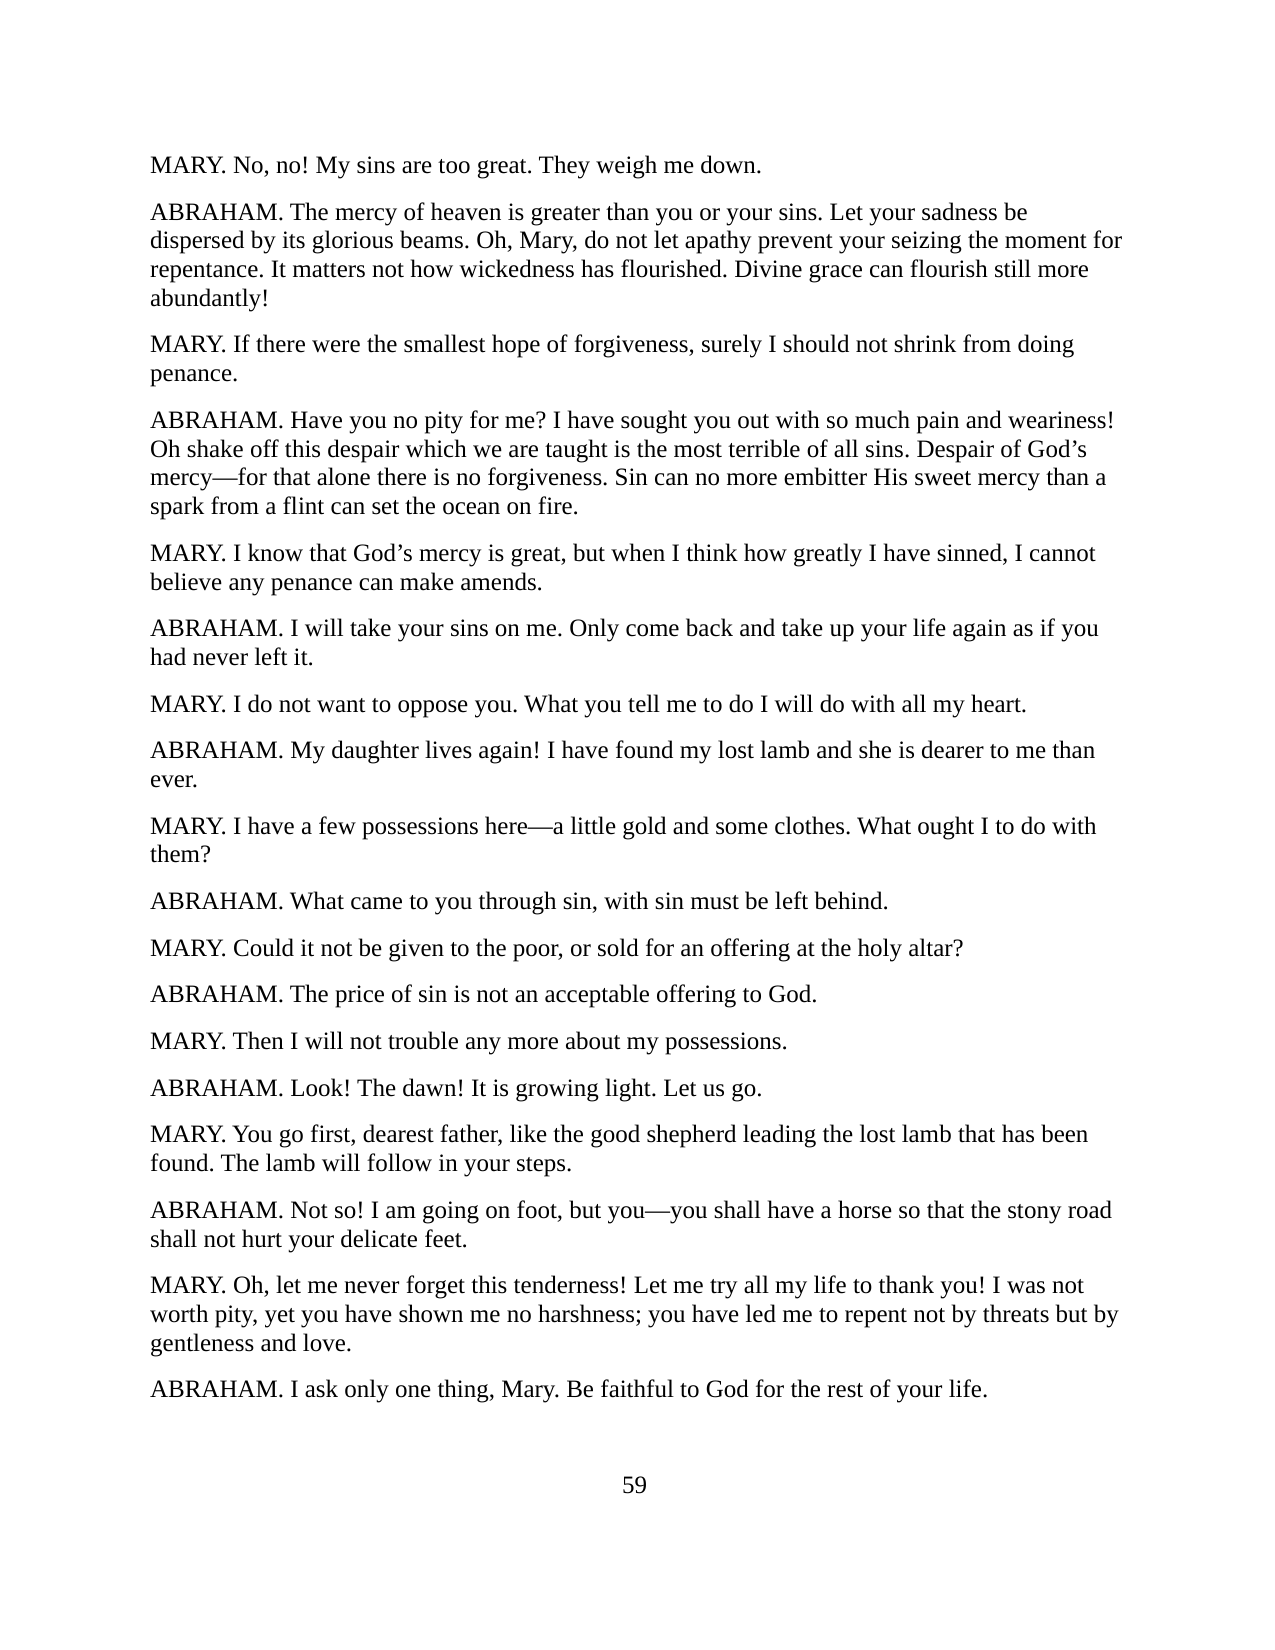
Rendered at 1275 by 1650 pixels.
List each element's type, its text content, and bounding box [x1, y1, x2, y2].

text MARY. I have a few possessions here—a little gold and some clothes. What ought I to do with them? [150, 811, 1125, 868]
text MARY. Then I will not trouble any more about my possessions. [150, 1026, 1125, 1055]
text MARY. Oh, let me never forget this tenderness! Let me try all my life to thank you! I was not worth pity, yet you have shown me no harshness; you have led me to repent not by threats but by gentleness and love. [150, 1270, 1125, 1357]
text ABRAHAM. Look! The dawn! It is growing light. Let us go. [150, 1073, 1125, 1102]
text ABRAHAM. My daughter lives again! I have found my lost lamb and she is dearer to me than ever. [150, 735, 1125, 793]
text ABRAHAM. What came to you through sin, with sin must be left behind. [150, 886, 1125, 915]
text MARY. Could it not be given to the poor, or sold for an offering at the holy altar? [150, 933, 1125, 962]
text MARY. You go first, dearest father, like the good shepherd leading the lost lamb that has been found. The lamb will follow in your steps. [150, 1119, 1125, 1177]
text MARY. I know that God’s mercy is great, but when I think how greatly I have sinned, I cannot believe any penance can make amends. [150, 538, 1125, 595]
text MARY. I do not want to oppose you. What you tell me to do I will do with all my heart. [150, 689, 1125, 717]
text ABRAHAM. Have you no pity for me? I have sought you out with so much pain and weariness! Oh shake off this despair which we are taught is the most terrible of all sins. Despair of God’s mercy—for that alone there is no forgiveness. Sin can no more embitter His sweet mercy than a spark from a flint can set the ocean on fire. [150, 405, 1125, 520]
text ABRAHAM. The price of sin is not an acceptable offering to God. [150, 979, 1125, 1008]
text ABRAHAM. I ask only one thing, Mary. Be faithful to God for the rest of your life. [150, 1374, 1125, 1403]
text ABRAHAM. Not so! I am going on foot, but you—you shall have a horse so that the stony road shall not hurt your delicate feet. [150, 1195, 1125, 1252]
text ABRAHAM. The mercy of heaven is greater than you or your sins. Let your sadness be dispersed by its glorious beams. Oh, Mary, do not let apathy prevent your seizing the moment for repentance. It matters not how wickedness has flourished. Divine grace can flourish still more abundantly! [150, 197, 1125, 312]
text MARY. No, no! My sins are too great. They weigh me down. [150, 150, 1125, 179]
text MARY. If there were the smallest hope of forgiveness, surely I should not shrink from doing penance. [150, 329, 1125, 387]
text ABRAHAM. I will take your sins on me. Only come back and take up your life again as if you had never left it. [150, 613, 1125, 671]
